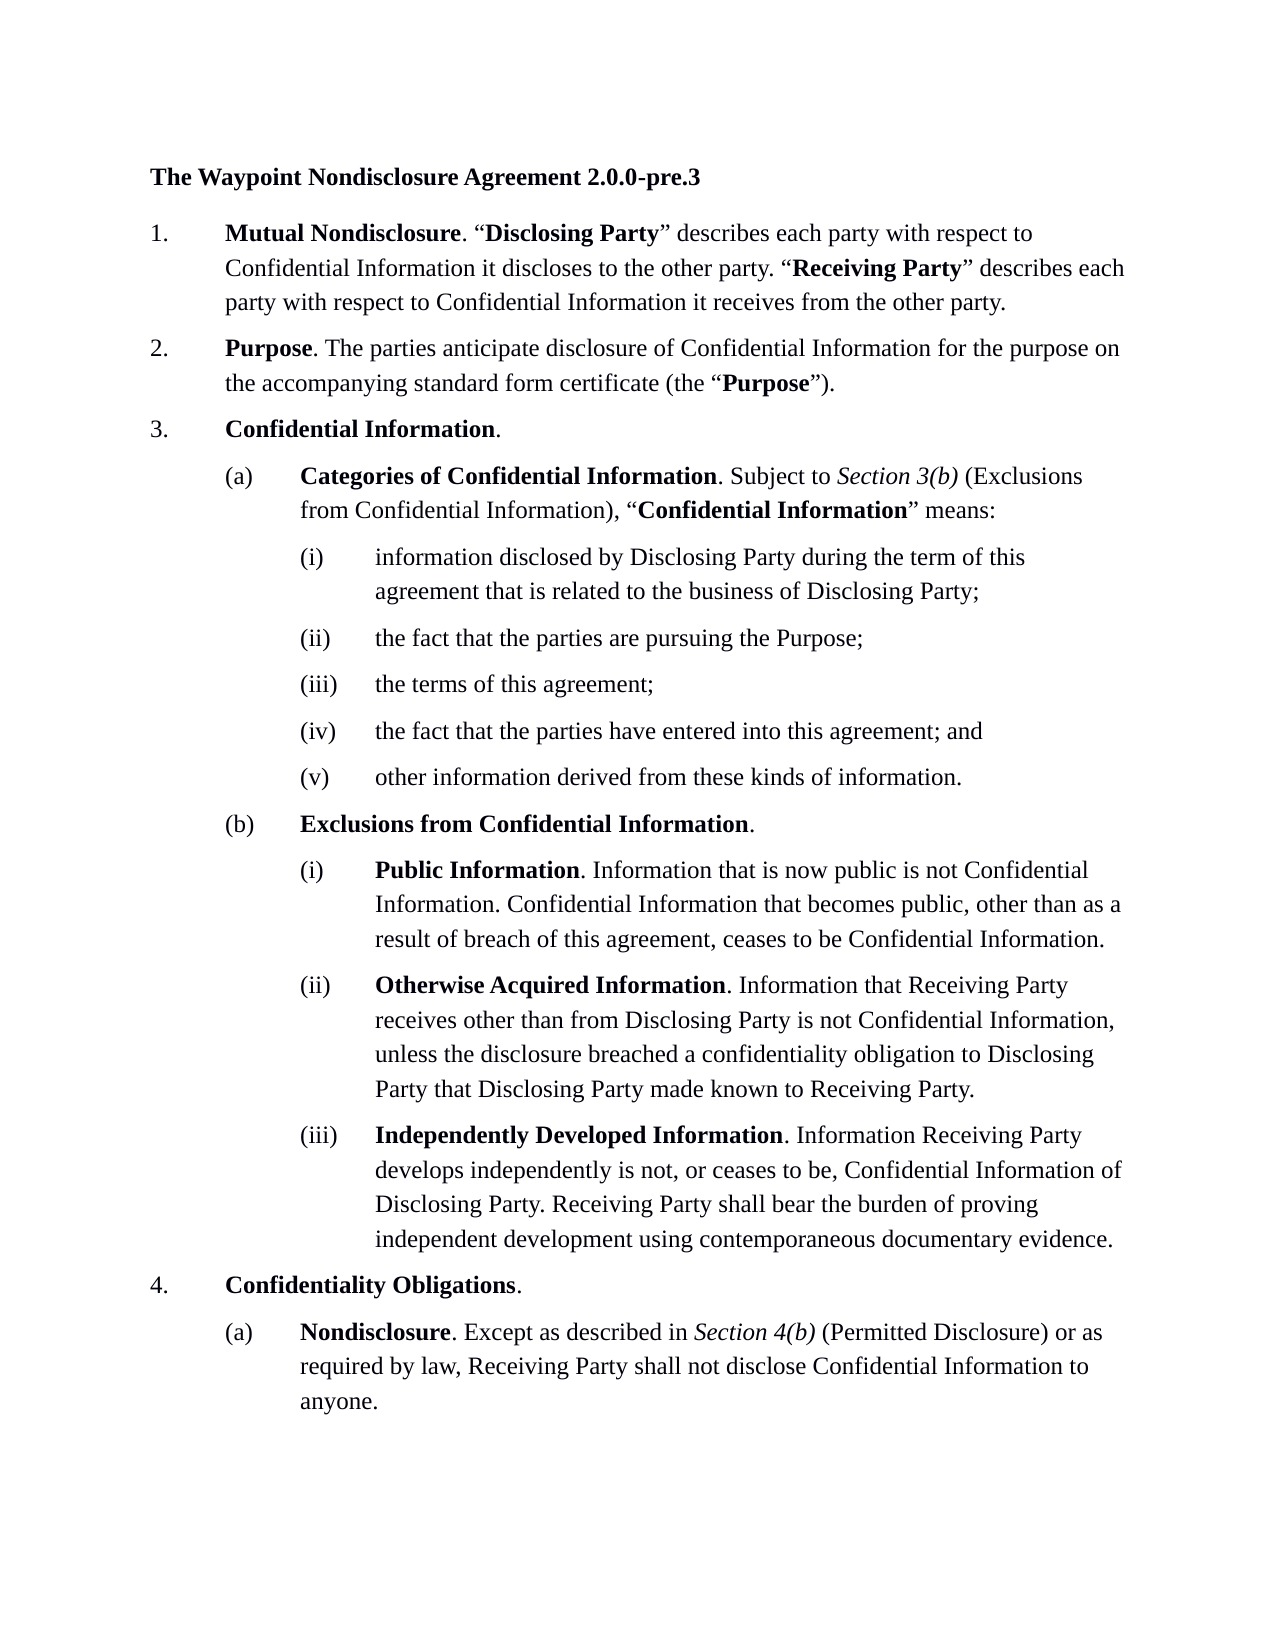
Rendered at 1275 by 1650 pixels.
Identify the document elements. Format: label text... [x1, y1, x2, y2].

text (a) Categories of Confidential Information. Subject to Section 3(b) (Exclusions from Confidential Information), “Confidential Information” means: [225, 461, 1125, 524]
text (i) information disclosed by Disclosing Party during the term of this agreement that is related to the business of Disclosing Party; [300, 542, 1125, 605]
text (b) Exclusions from Confidential Information. [225, 809, 1125, 837]
text 4. Confidentiality Obligations. [150, 1270, 1125, 1299]
text 1. Mutual Nondisclosure. “Disclosing Party” describes each party with respect to Confidential Information it discloses to the other party. “Receiving Party” describes each party with respect to Confidential Information it receives from the other party. [150, 218, 1125, 316]
text The Waypoint Nondisclosure Agreement 2.0.0‑pre.3 [150, 162, 1050, 191]
text (ii) the fact that the parties are pursuing the Purpose; [300, 623, 1125, 652]
text (a) Nondisclosure. Except as described in Section 4(b) (Permitted Disclosure) or as required by law, Receiving Party shall not disclose Confidential Information to anyone. [225, 1317, 1125, 1414]
text 2. Purpose. The parties anticipate disclosure of Confidential Information for the purpose on the accompanying standard form certificate (the “Purpose”). [150, 333, 1125, 397]
text (v) other information derived from these kinds of information. [300, 762, 1125, 791]
text 3. Confidential Information. [150, 414, 1125, 443]
text (ii) Otherwise Acquired Information. Information that Receiving Party receives other than from Disclosing Party is not Confidential Information, unless the disclosure breached a confidentiality obligation to Disclosing Party that Disclosing Party made known to Receiving Party. [300, 971, 1125, 1103]
text (i) Public Information. Information that is now public is not Confidential Information. Confidential Information that becomes public, other than as a result of breach of this agreement, ceases to be Confidential Information. [300, 855, 1125, 953]
text (iii) the terms of this agreement; [300, 669, 1125, 698]
text (iv) the fact that the parties have entered into this agreement; and [300, 716, 1125, 744]
text (iii) Independently Developed Information. Information Receiving Party develops independently is not, or ceases to be, Confidential Information of Disclosing Party. Receiving Party shall bear the burden of proving independent development using contemporaneous documentary evidence. [300, 1120, 1125, 1253]
